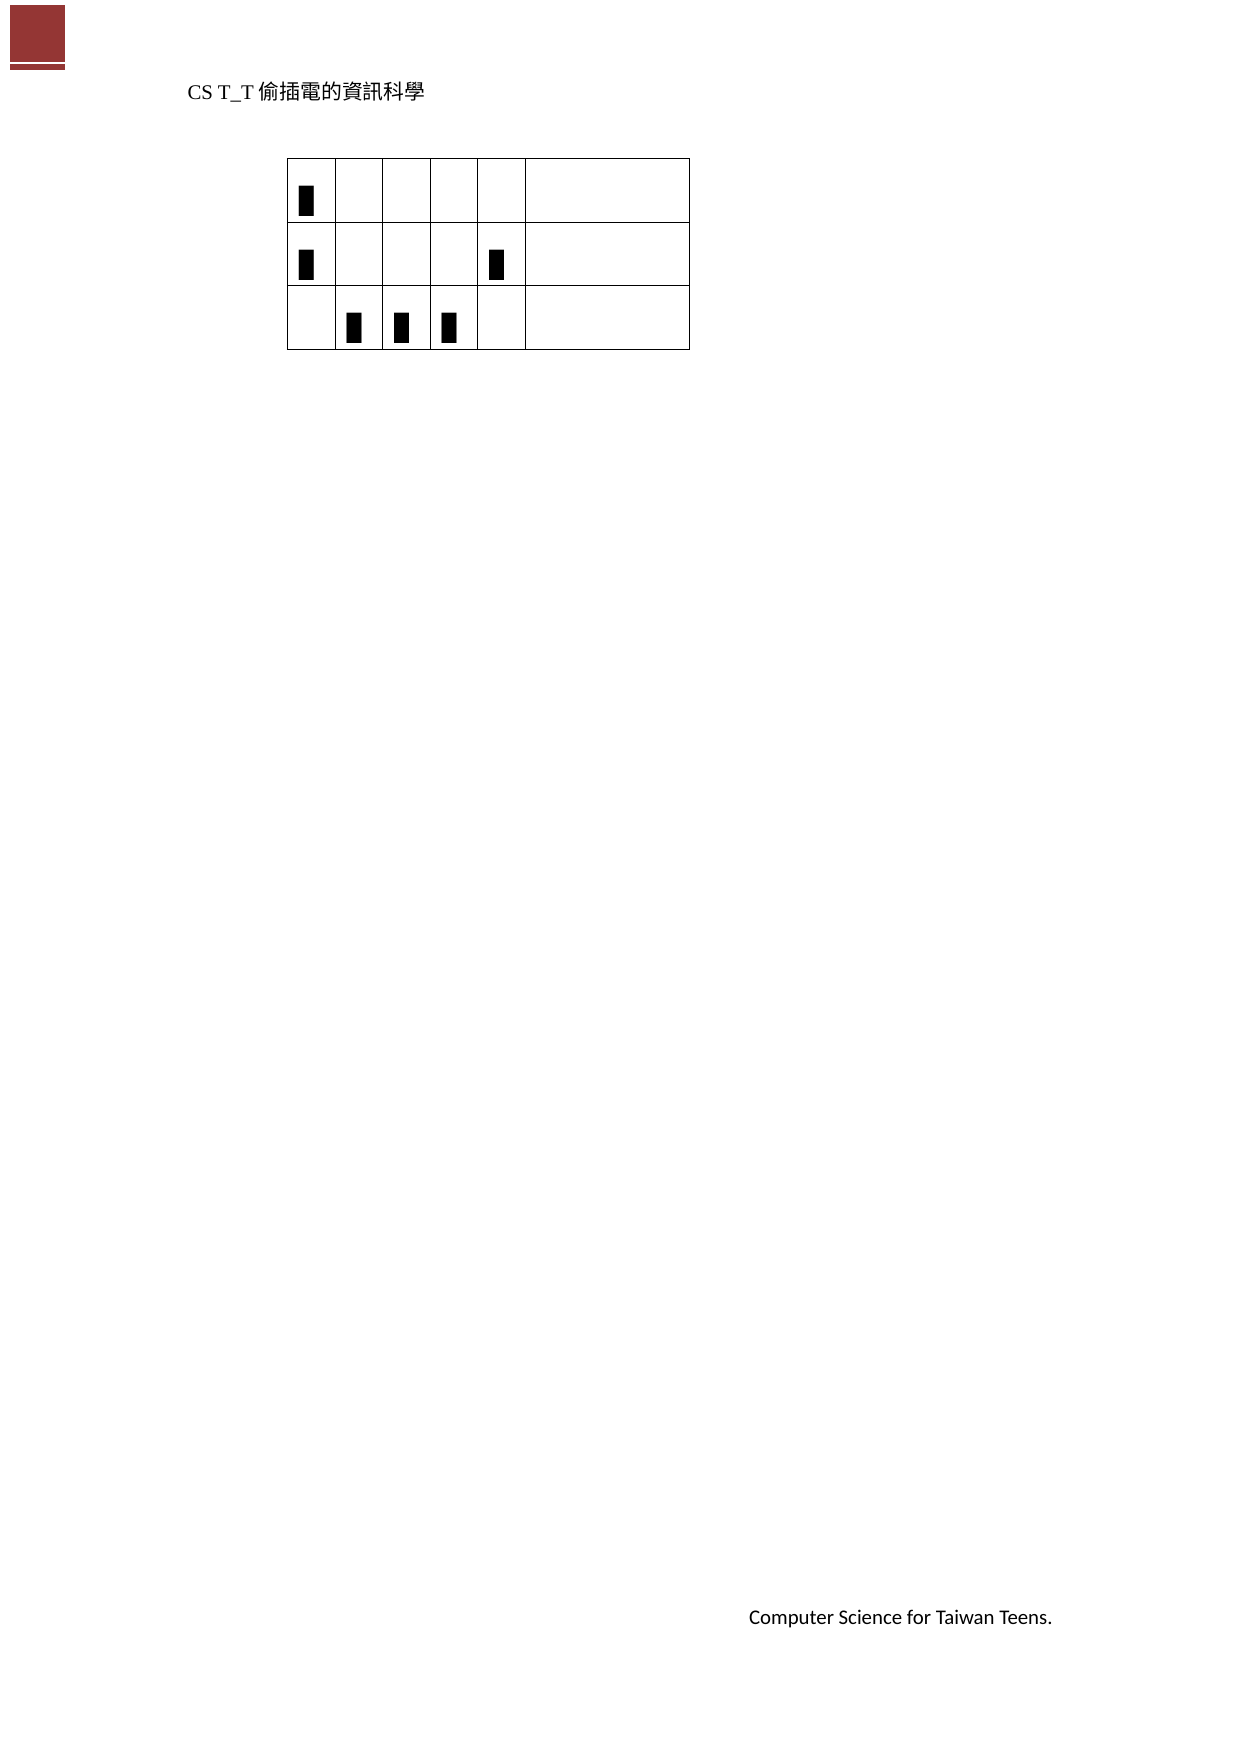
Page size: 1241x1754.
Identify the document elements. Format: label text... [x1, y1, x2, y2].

table_cell [526, 286, 689, 349]
table_cell [383, 159, 430, 222]
table_cell █ [288, 223, 335, 285]
table_cell [478, 286, 525, 349]
table_cell █ [431, 286, 477, 349]
table_cell [526, 223, 689, 285]
table_cell [336, 223, 382, 285]
table_cell [288, 286, 335, 349]
table_cell [526, 159, 689, 222]
table_cell [431, 223, 477, 285]
table_cell █ [383, 286, 430, 349]
table_cell [431, 159, 477, 222]
table_cell █ [288, 159, 335, 222]
table_cell █ [336, 286, 382, 349]
table_cell [478, 159, 525, 222]
table_cell [336, 159, 382, 222]
table_cell █ [478, 223, 525, 285]
table_cell [383, 223, 430, 285]
